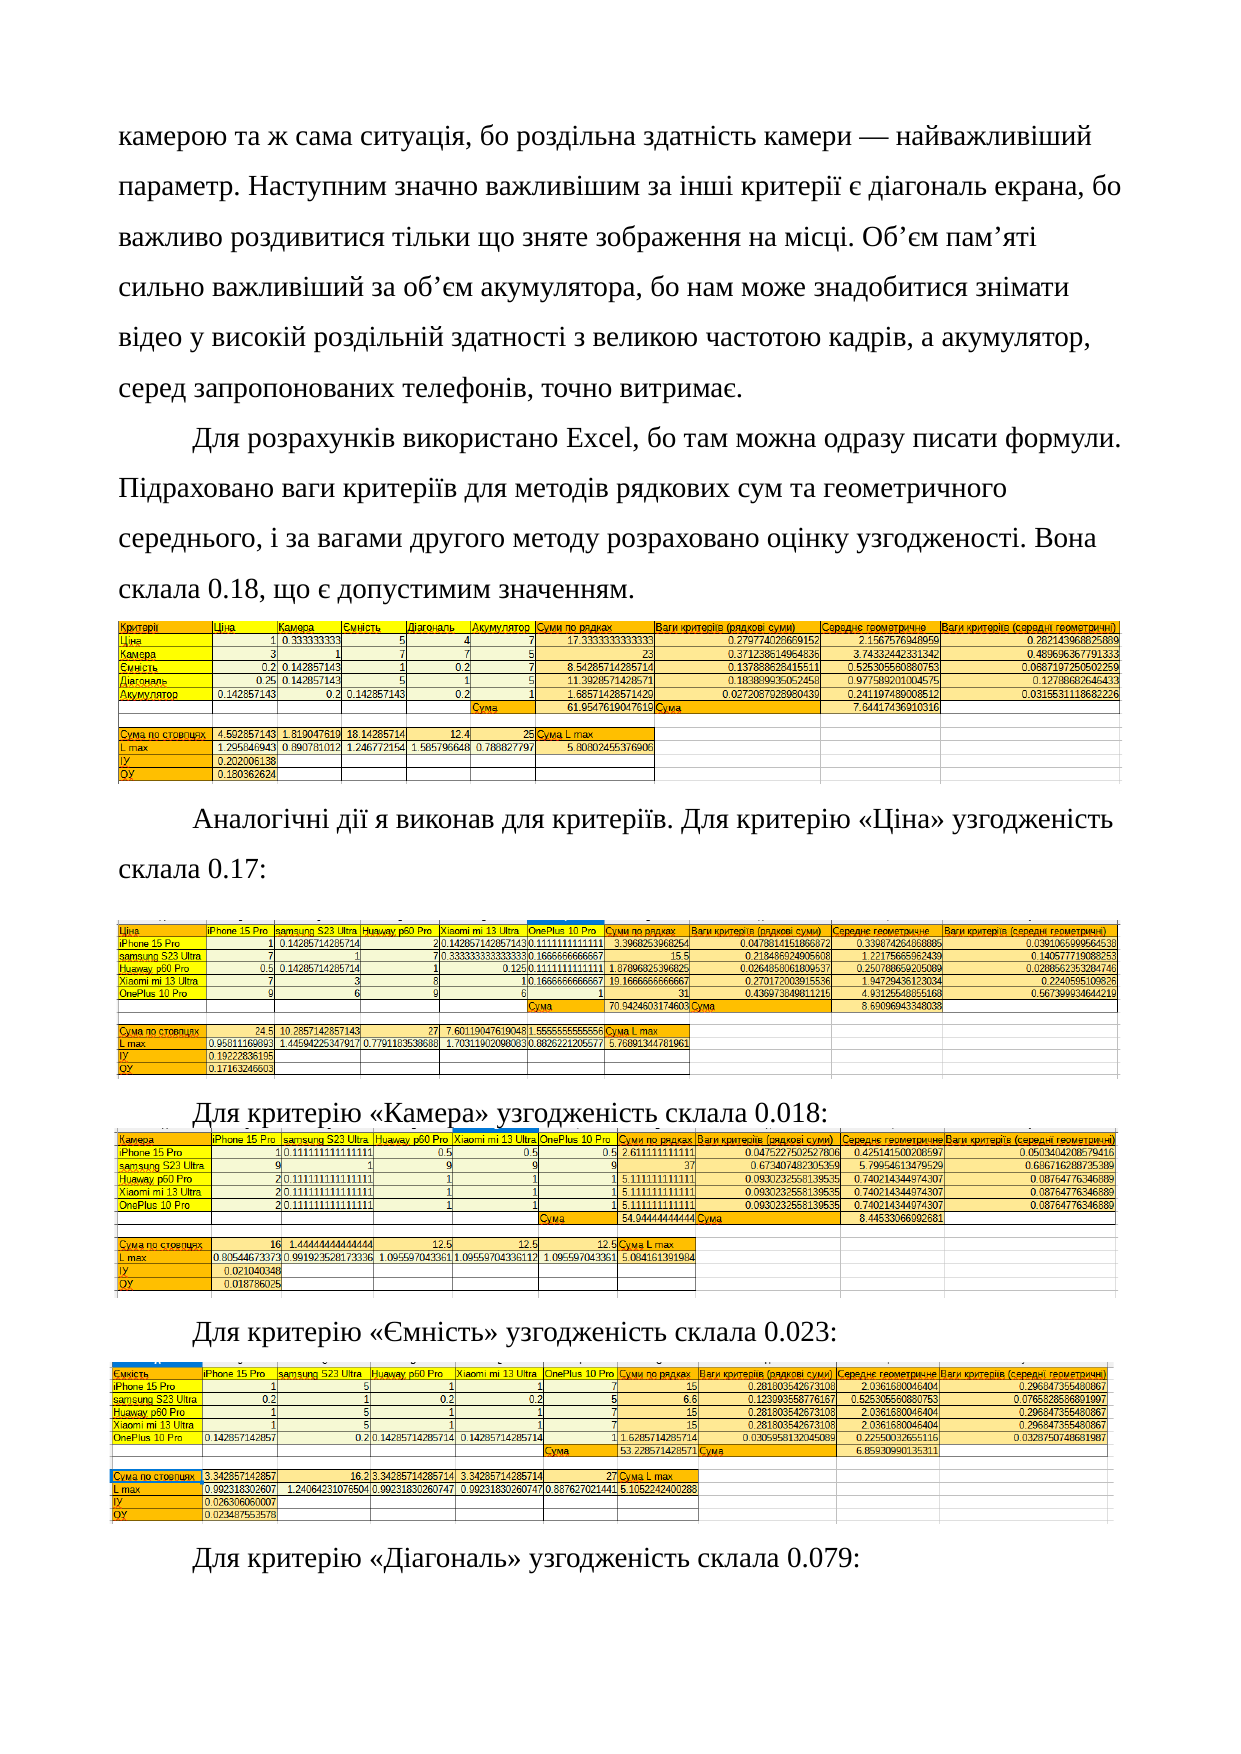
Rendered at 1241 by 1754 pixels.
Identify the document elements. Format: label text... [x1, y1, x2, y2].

text Для критерію «Камера» узгодженість склала 0.018: [118, 901, 1122, 1128]
picture [109, 1362, 1114, 1524]
text Для критерію «Ємність» узгодженість склала 0.023: [118, 1145, 1122, 1348]
text Аналогічні дії я виконав для критеріїв. Для критерію «Ціна» узгодженість склала 0.17: [118, 784, 1122, 885]
text Для розрахунків використано Excel, бо там можна одразу писати формули. Підраховано ваги критеріїв для методів рядкових сум та геометричного середнього, і за вагами другого методу розраховано оцінку узгодженості. Вона склала 0.18, що є допустимим значенням. [118, 420, 1122, 604]
picture [118, 621, 1123, 784]
text камерою та ж сама ситуація, бо роздільна здатність камери — найважливіший параметр. Наступним значно важливішим за інші критерії є діагональ екрана, бо важливо роздивитися тільки що зняте зображення на місці. Об’єм пам’яті сильно важливіший за об’єм акумулятора, бо нам може знадобитися знімати відео у високій роздільній здатності з великою частотою кадрів, а акумулятор, серед запропонованих телефонів, точно витримає. [118, 118, 1122, 403]
picture [114, 1128, 1119, 1298]
picture [116, 920, 1121, 1079]
text Для критерію «Діагональ» узгодженість склала 0.079: [118, 1364, 1122, 1574]
